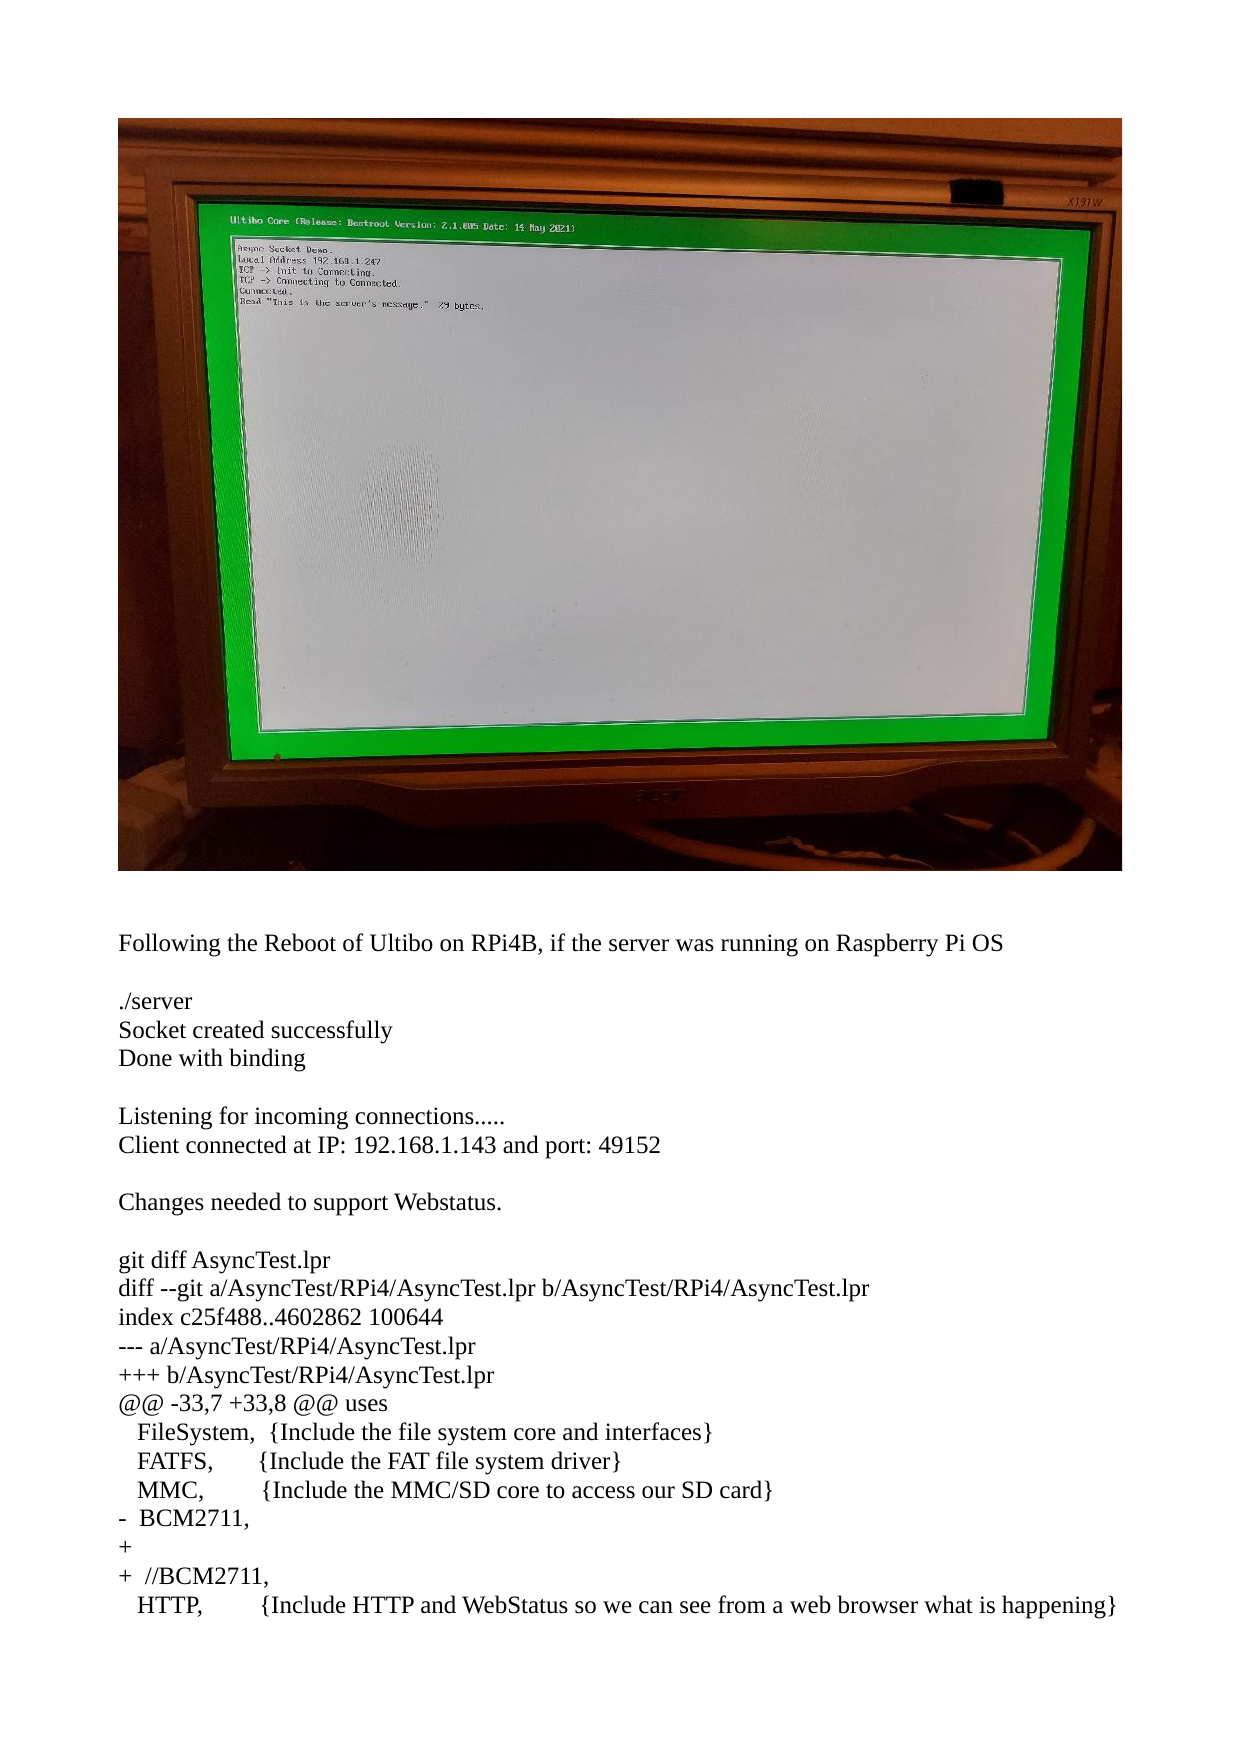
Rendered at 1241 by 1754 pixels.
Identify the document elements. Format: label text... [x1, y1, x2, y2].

text Changes needed to support Webstatus. [118, 1187, 1122, 1216]
picture [118, 118, 1123, 871]
text diff --git a/AsyncTest/RPi4/AsyncTest.lpr b/AsyncTest/RPi4/AsyncTest.lpr [118, 1273, 1122, 1302]
text FileSystem, {Include the file system core and interfaces} [118, 1417, 1122, 1446]
text MMC, {Include the MMC/SD core to access our SD card} [118, 1475, 1122, 1503]
text Listening for incoming connections..... [118, 1101, 1122, 1130]
text Socket created successfully [118, 1015, 1122, 1043]
text - BCM2711, [118, 1503, 1122, 1532]
text @@ -33,7 +33,8 @@ uses [118, 1388, 1122, 1417]
text git diff AsyncTest.lpr [118, 1245, 1122, 1273]
text --- a/AsyncTest/RPi4/AsyncTest.lpr [118, 1331, 1122, 1360]
text +++ b/AsyncTest/RPi4/AsyncTest.lpr [118, 1360, 1122, 1388]
text FATFS, {Include the FAT file system driver} [118, 1446, 1122, 1475]
text + //BCM2711, [118, 1561, 1122, 1590]
text HTTP, {Include HTTP and WebStatus so we can see from a web browser what is happening} [118, 1590, 1122, 1618]
text + [118, 1532, 1122, 1561]
text Client connected at IP: 192.168.1.143 and port: 49152 [118, 1130, 1122, 1158]
text index c25f488..4602862 100644 [118, 1302, 1122, 1331]
text ./server [118, 986, 1122, 1015]
text Following the Reboot of Ultibo on RPi4B, if the server was running on Raspberry Pi OS [118, 928, 1122, 957]
text Done with binding [118, 1043, 1122, 1072]
